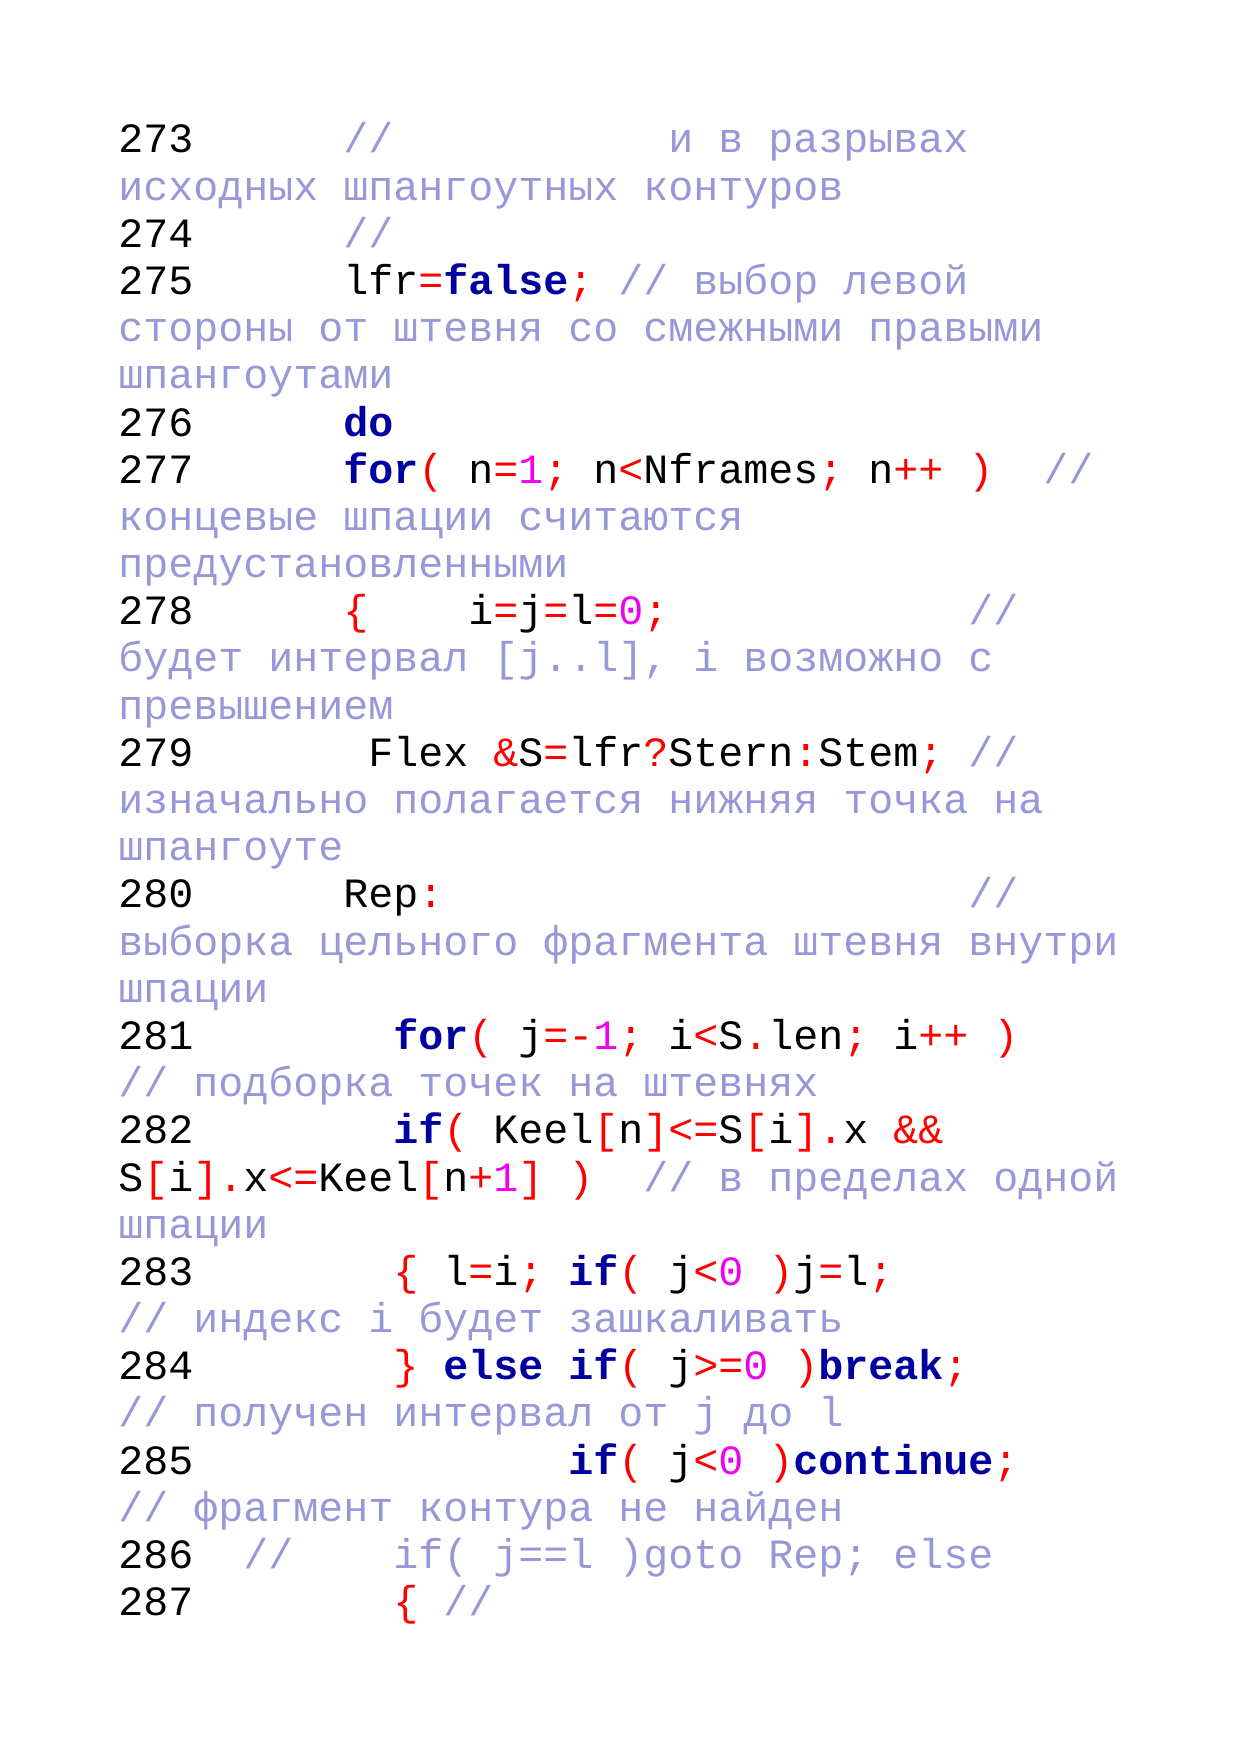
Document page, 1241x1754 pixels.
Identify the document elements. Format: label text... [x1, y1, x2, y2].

subtitle 287 { // [118, 1581, 1122, 1628]
subtitle 275 lfr=false; // выбор левой стороны от штевня со смежными правыми шпангоутами [118, 260, 1122, 401]
subtitle 277 for( n=1; n<Nframes; n++ ) // концевые шпации считаются предустановленными [118, 448, 1122, 590]
subtitle 278 { i=j=l=0; // будет интервал [j..l], i возможно с превышением [118, 590, 1122, 732]
subtitle 286 // if( j==l )goto Rep; else [118, 1534, 1122, 1581]
subtitle 283 { l=i; if( j<0 )j=l; // индекс i будет зашкаливать [118, 1251, 1122, 1345]
subtitle 282 if( Keel[n]<=S[i].x && S[i].x<=Keel[n+1] ) // в пределах одной шпации [118, 1109, 1122, 1251]
subtitle 273 // и в разрывах исходных шпангоутных контуров [118, 118, 1122, 212]
subtitle 285 if( j<0 )continue; // фрагмент контура не найден [118, 1439, 1122, 1534]
subtitle 280 Rep: // выборка цельного фрагмента штевня внутри шпации [118, 873, 1122, 1015]
subtitle 274 // [118, 212, 1122, 260]
subtitle 281 for( j=-1; i<S.len; i++ ) // подборка точек на штевнях [118, 1015, 1122, 1109]
subtitle 276 do [118, 401, 1122, 448]
subtitle 284 } else if( j>=0 )break; // получен интервал от j до l [118, 1345, 1122, 1439]
subtitle 279 Flex &S=lfr?Stern:Stem; // изначально полагается нижняя точка на шпангоуте [118, 732, 1122, 873]
